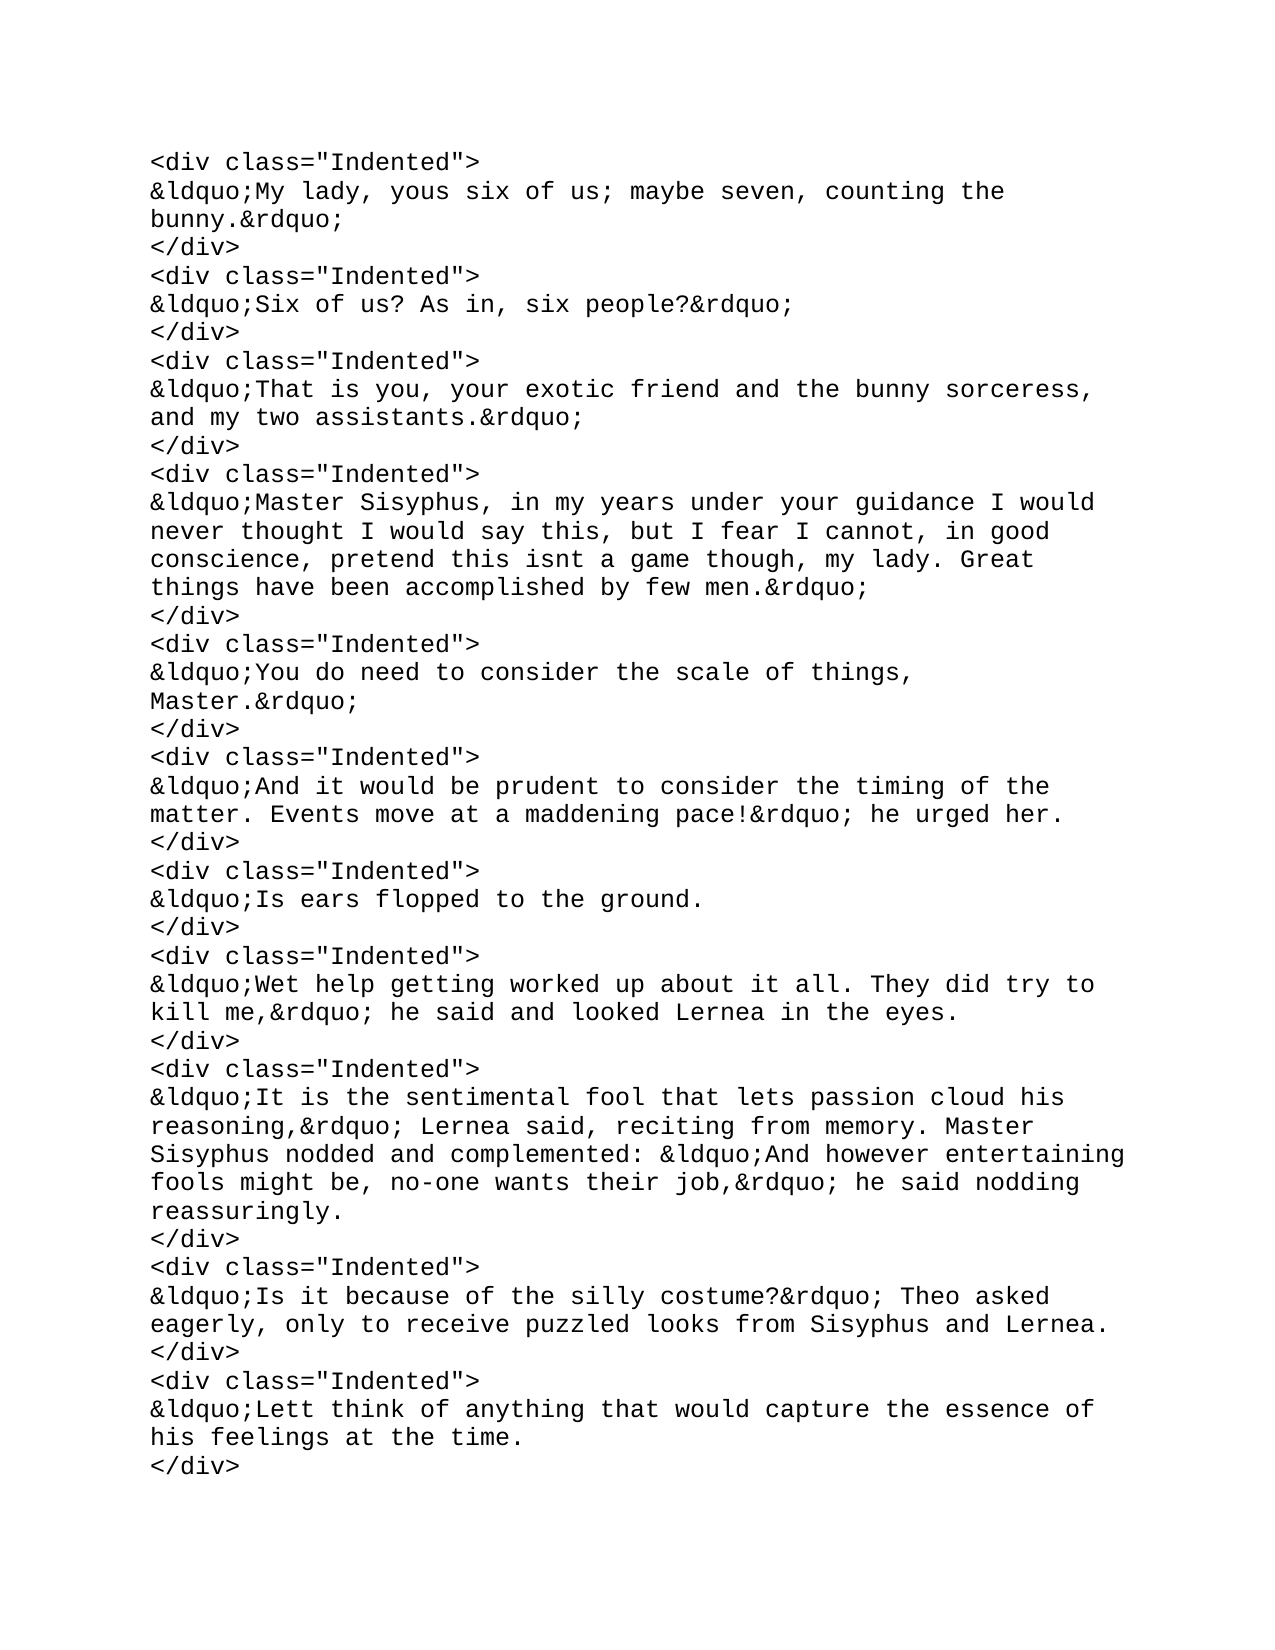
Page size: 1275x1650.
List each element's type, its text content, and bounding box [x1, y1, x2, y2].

text <div class="Indented"> [150, 943, 1125, 972]
text <div class="Indented"> [150, 263, 1125, 292]
text <div class="Indented"> [150, 632, 1125, 660]
text </div> [150, 1453, 1125, 1482]
text &ldquo;Is it because of the silly costume?&rdquo; Theo asked eagerly, only to receive puzzled looks from Sisyphus and Lernea. [150, 1283, 1125, 1340]
text </div> [150, 1028, 1125, 1057]
text &ldquo;My lady, yous six of us; maybe seven, counting the bunny.&rdquo; [150, 178, 1125, 235]
text </div> [150, 1340, 1125, 1368]
text &ldquo;Wet help getting worked up about it all. They did try to kill me,&rdquo; he said and looked Lernea in the eyes. [150, 972, 1125, 1028]
text <div class="Indented"> [150, 858, 1125, 887]
text </div> [150, 320, 1125, 348]
text </div> [150, 717, 1125, 745]
text </div> [150, 830, 1125, 858]
text <div class="Indented"> [150, 462, 1125, 490]
text <div class="Indented"> [150, 1057, 1125, 1085]
text </div> [150, 1227, 1125, 1255]
text &ldquo;And it would be prudent to consider the timing of the matter. Events move at a maddening pace!&rdquo; he urged her. [150, 773, 1125, 830]
text </div> [150, 915, 1125, 943]
text &ldquo;Six of us? As in, six people?&rdquo; [150, 292, 1125, 320]
text &ldquo;It is the sentimental fool that lets passion cloud his reasoning,&rdquo; Lernea said, reciting from memory. Master Sisyphus nodded and complemented: &ldquo;And however entertaining fools might be, no-one wants their job,&rdquo; he said nodding reassuringly. [150, 1085, 1125, 1227]
text <div class="Indented"> [150, 150, 1125, 178]
text &ldquo;Master Sisyphus, in my years under your guidance I would never thought I would say this, but I fear I cannot, in good conscience, pretend this isnt a game though, my lady. Great things have been accomplished by few men.&rdquo; [150, 490, 1125, 603]
text &ldquo;You do need to consider the scale of things, Master.&rdquo; [150, 660, 1125, 717]
text <div class="Indented"> [150, 348, 1125, 377]
text </div> [150, 603, 1125, 632]
text &ldquo;That is you, your exotic friend and the bunny sorceress, and my two assistants.&rdquo; [150, 377, 1125, 433]
text <div class="Indented"> [150, 1368, 1125, 1397]
text </div> [150, 433, 1125, 462]
text &ldquo;Is ears flopped to the ground. [150, 887, 1125, 915]
text <div class="Indented"> [150, 1255, 1125, 1283]
text <div class="Indented"> [150, 745, 1125, 773]
text &ldquo;Lett think of anything that would capture the essence of his feelings at the time. [150, 1397, 1125, 1453]
text </div> [150, 235, 1125, 263]
